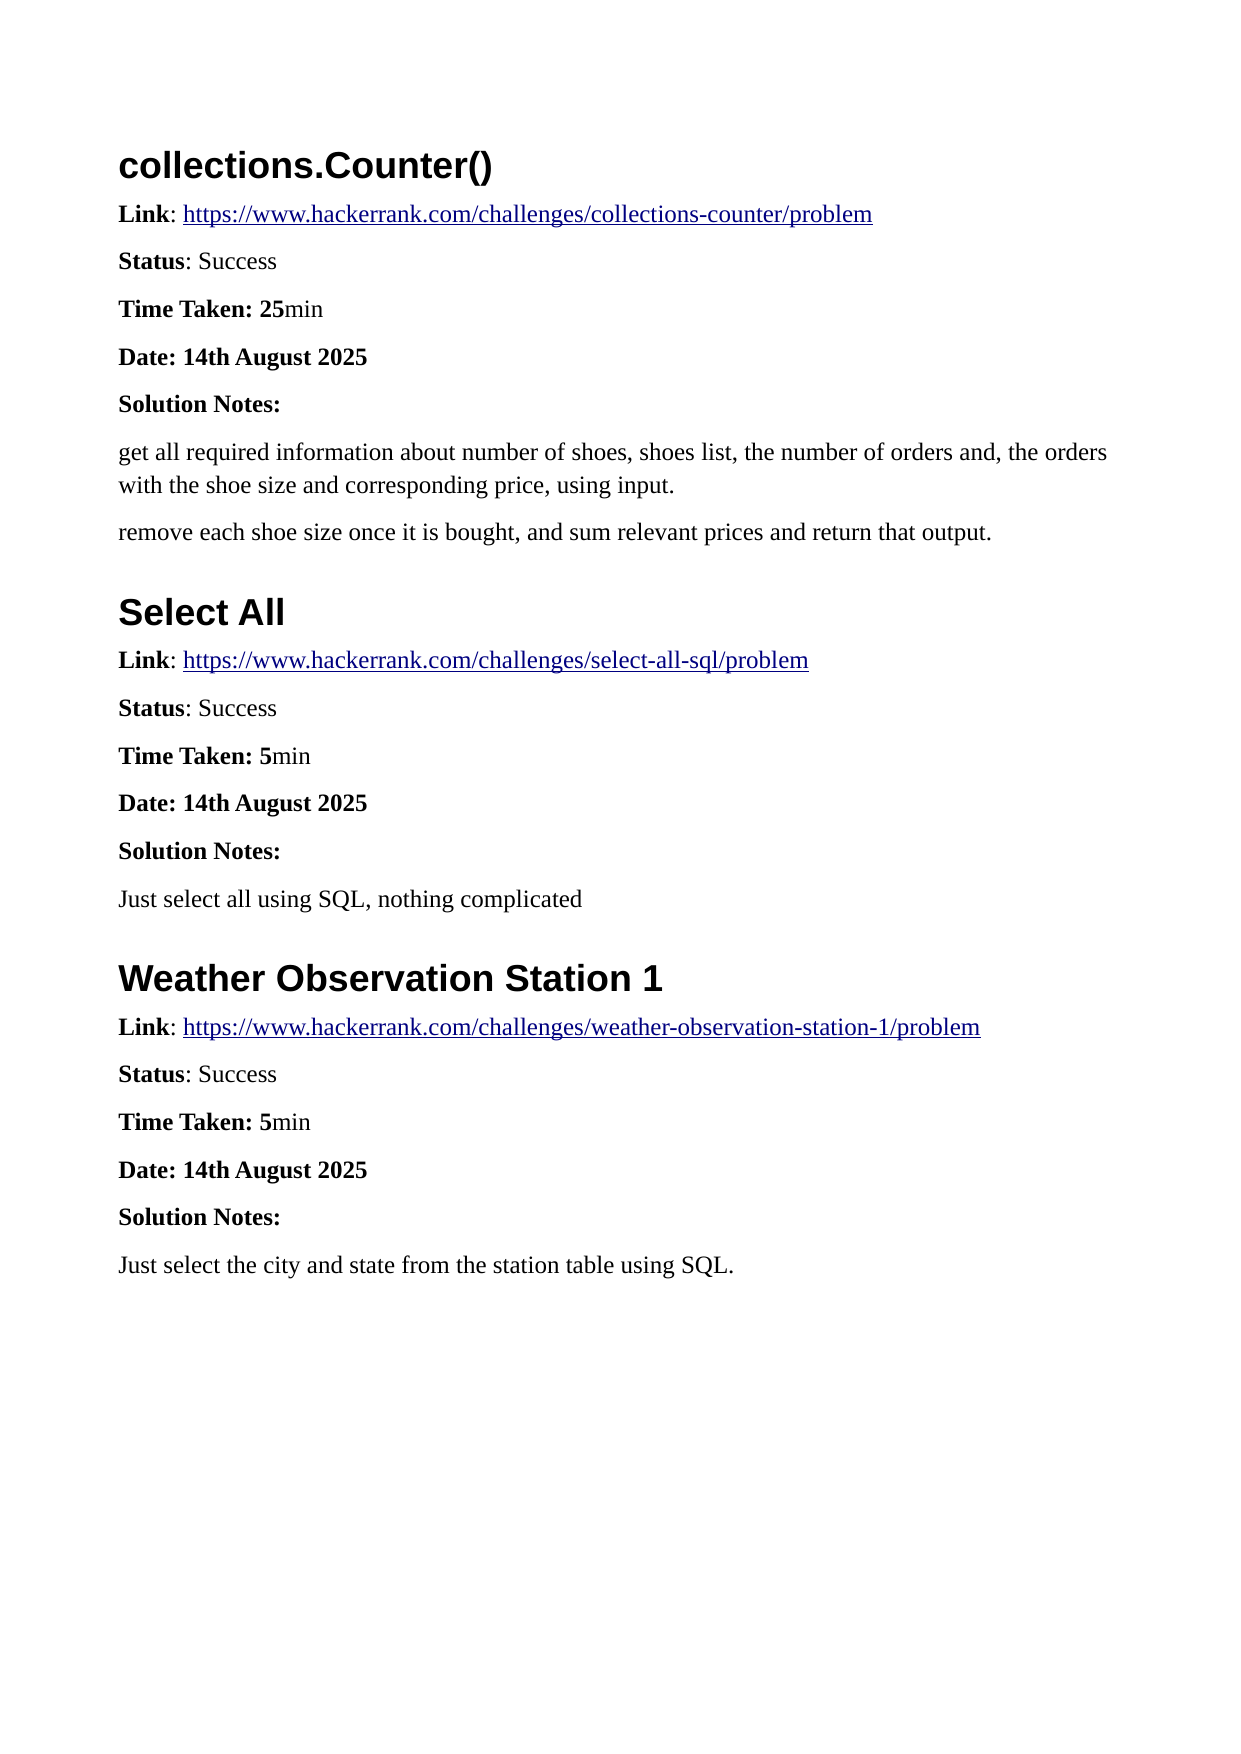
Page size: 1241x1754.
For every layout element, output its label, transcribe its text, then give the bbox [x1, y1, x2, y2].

text Solution Notes: [118, 836, 1122, 865]
text Date: 14th August 2025 [118, 342, 1122, 370]
text Link: https://www.hackerrank.com/challenges/select-all-sql/problem [118, 646, 1122, 674]
text Solution Notes: [118, 389, 1122, 418]
subtitle collections.Counter() [118, 143, 1122, 186]
text Time Taken: 5min [118, 1107, 1122, 1136]
subtitle Weather Observation Station 1 [118, 956, 1122, 999]
text Time Taken: 25min [118, 294, 1122, 323]
text Status: Success [118, 1059, 1122, 1088]
text Solution Notes: [118, 1202, 1122, 1231]
text Status: Success [118, 693, 1122, 722]
text Date: 14th August 2025 [118, 788, 1122, 817]
text Date: 14th August 2025 [118, 1155, 1122, 1183]
text Status: Success [118, 246, 1122, 275]
text Link: https://www.hackerrank.com/challenges/collections-counter/problem [118, 199, 1122, 227]
subtitle Select All [118, 590, 1122, 633]
text Just select the city and state from the station table using SQL. [118, 1250, 1122, 1279]
text Time Taken: 5min [118, 741, 1122, 769]
text Link: https://www.hackerrank.com/challenges/weather-observation-station-1/problem [118, 1012, 1122, 1041]
text Just select all using SQL, nothing complicated [118, 884, 1122, 912]
text get all required information about number of shoes, shoes list, the number of orders and, the orders with the shoe size and corresponding price, using input. [118, 437, 1122, 498]
text remove each shoe size once it is bought, and sum relevant prices and return that output. [118, 517, 1122, 546]
